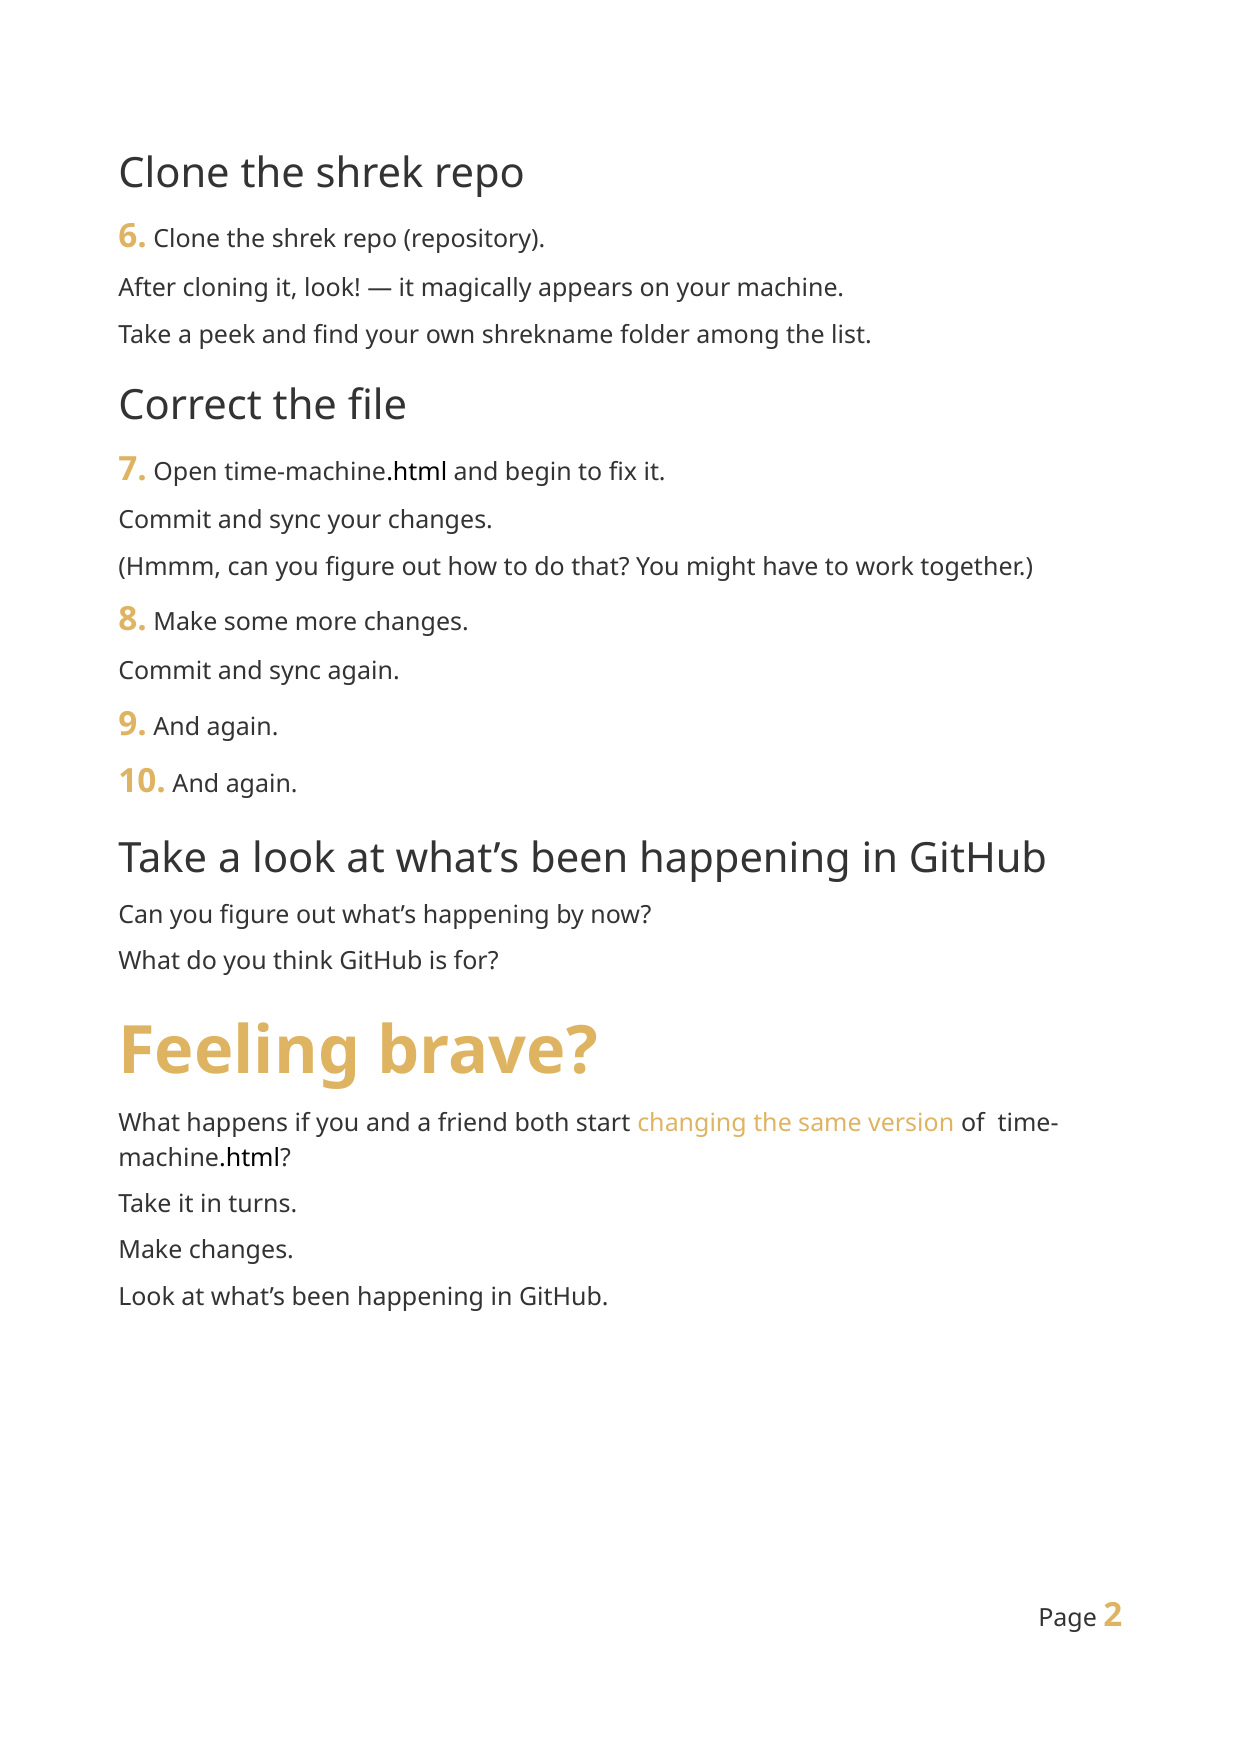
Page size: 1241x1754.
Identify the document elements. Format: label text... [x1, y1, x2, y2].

text 9. And again. [118, 699, 1122, 745]
subtitle Take a look at what’s been happening in GitHub [118, 827, 1122, 884]
subtitle Feeling brave? [118, 1002, 1122, 1093]
text What do you think GitHub is for? [118, 943, 1122, 977]
text (Hmmm, can you figure out how to do that? You might have to work together.) [118, 549, 1122, 583]
text 7. Open time-machine.html and begin to fix it. [118, 444, 1122, 490]
text Take it in turns. [118, 1186, 1122, 1220]
text After cloning it, look! — it magically appears on your machine. [118, 270, 1122, 304]
text Make changes. [118, 1232, 1122, 1266]
text 6. Clone the shrek repo (repository). [118, 212, 1122, 257]
text 10. And again. [118, 757, 1122, 803]
text Can you figure out what’s happening by now? [118, 897, 1122, 931]
text 8. Make some more changes. [118, 595, 1122, 641]
text Look at what’s been happening in GitHub. [118, 1278, 1122, 1313]
text Commit and sync your changes. [118, 502, 1122, 536]
subtitle Clone the shrek repo [118, 143, 1122, 200]
subtitle Correct the file [118, 375, 1122, 432]
text Commit and sync again. [118, 653, 1122, 687]
text Take a peek and find your own shrekname folder among the list. [118, 316, 1122, 350]
text What happens if you and a friend both start changing the same version of time-machine.html? [118, 1105, 1122, 1173]
